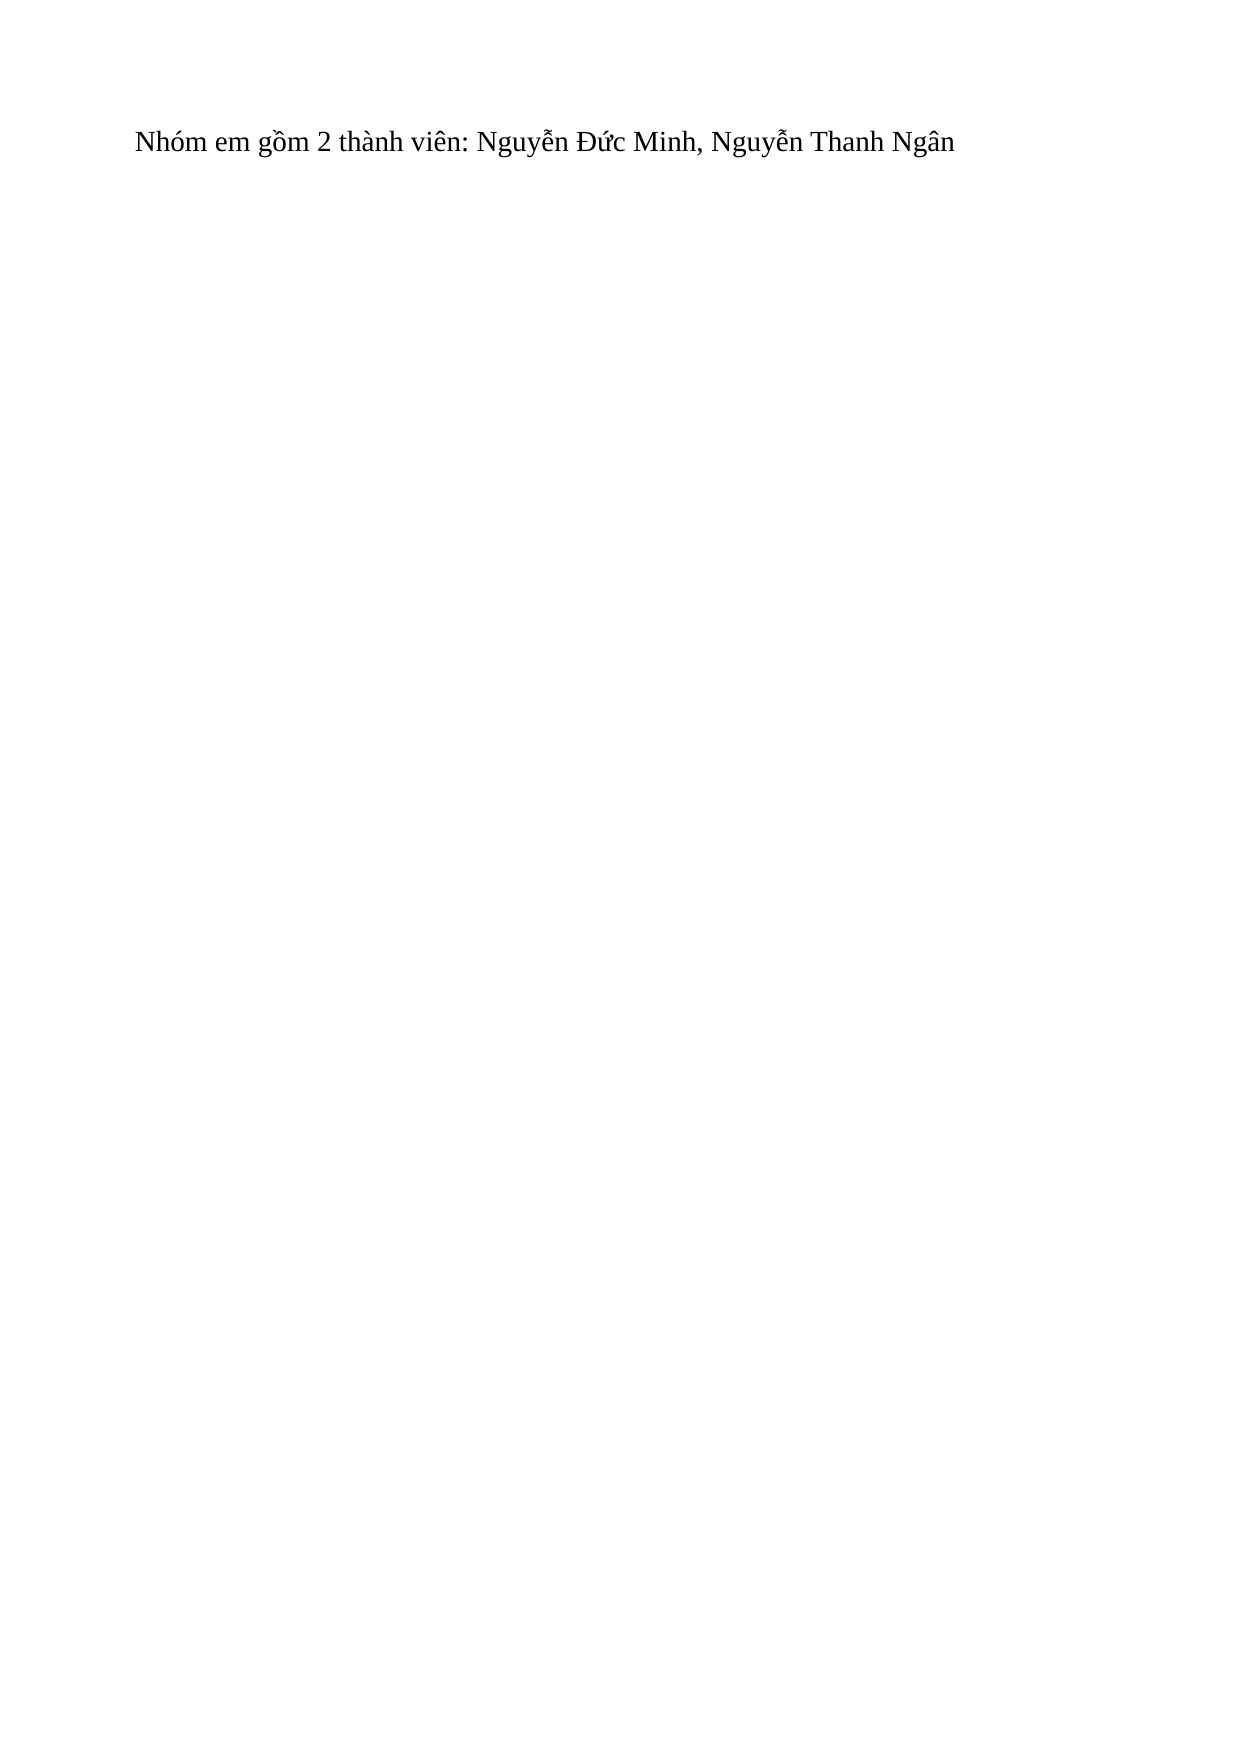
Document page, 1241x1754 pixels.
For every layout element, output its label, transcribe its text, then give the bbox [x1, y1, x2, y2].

list Nhóm em gồm 2 thành viên: Nguyễn Đức Minh, Nguyễn Thanh Ngân [97, 124, 1168, 158]
